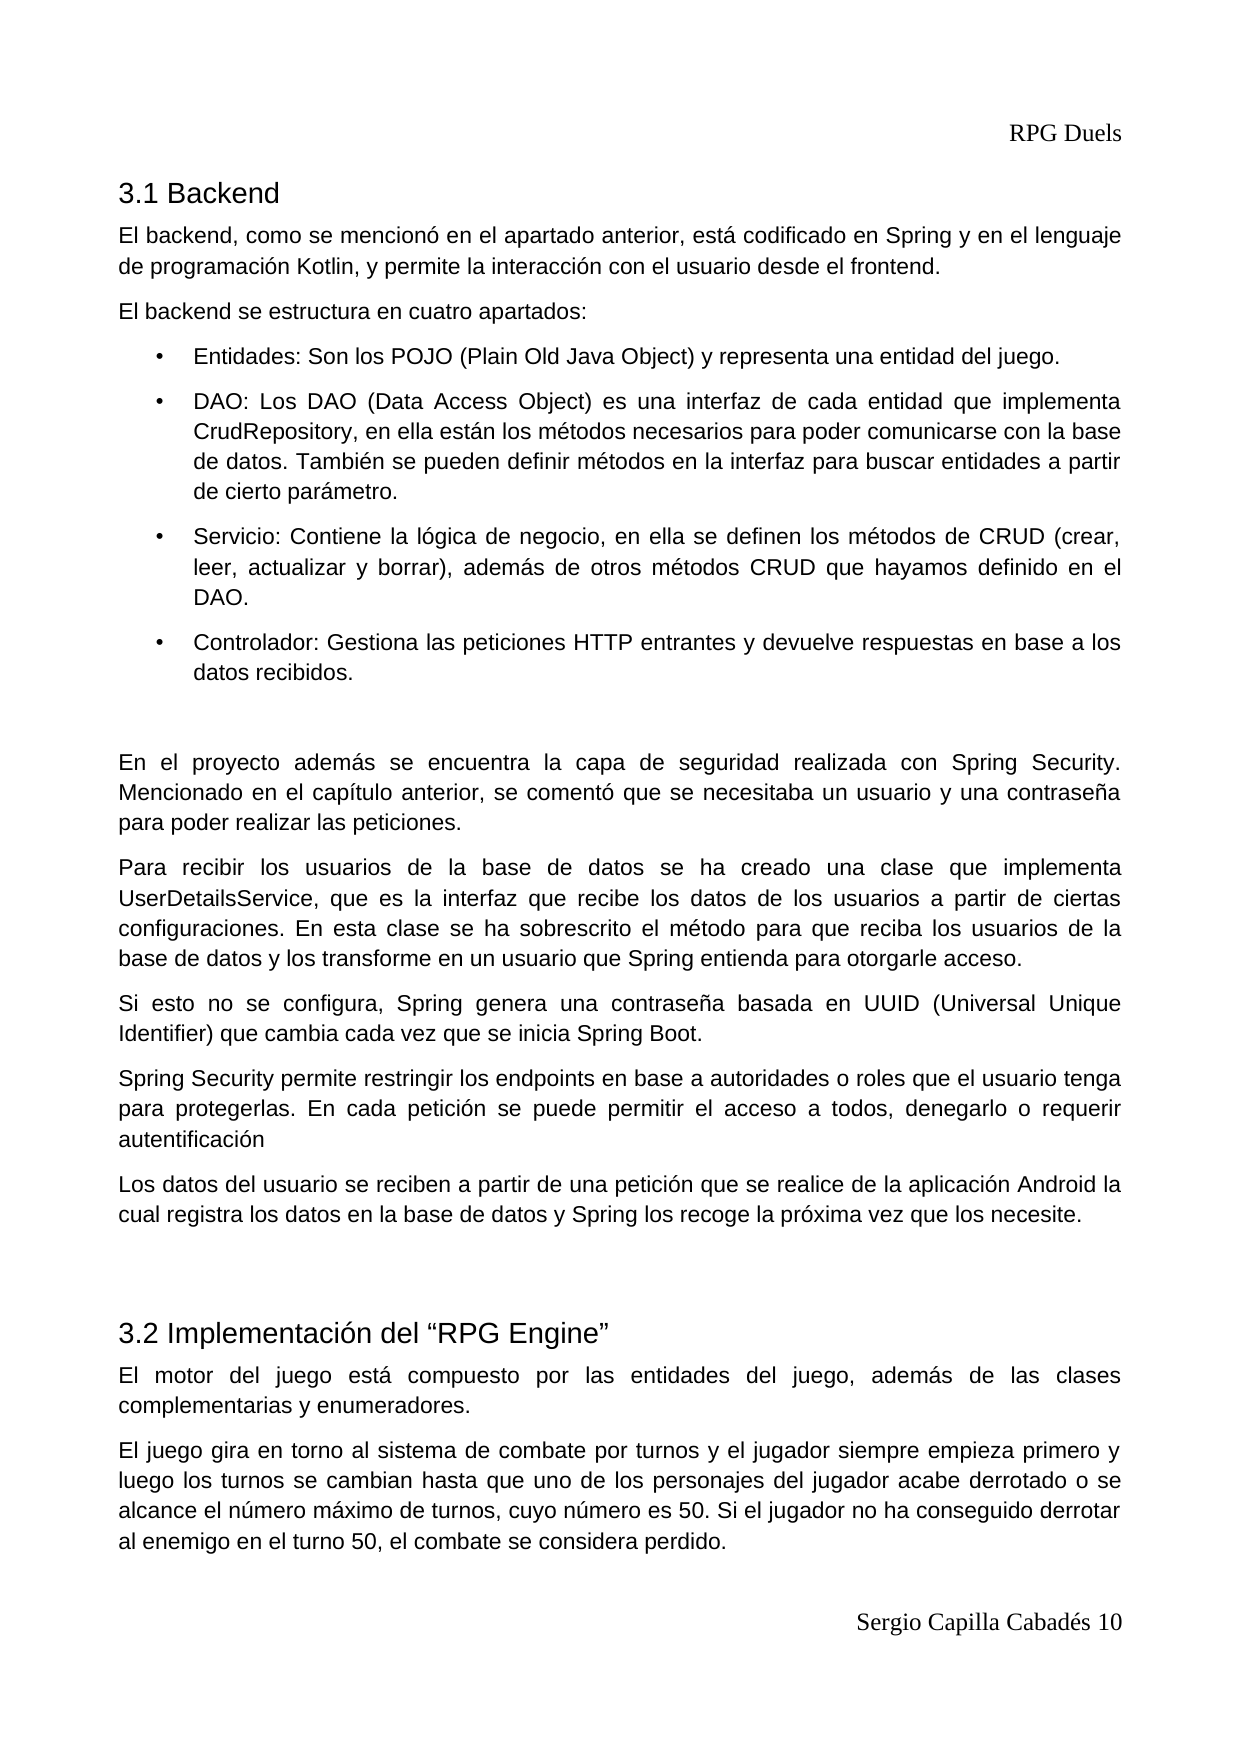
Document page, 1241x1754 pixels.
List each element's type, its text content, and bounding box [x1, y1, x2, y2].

text El backend, como se mencionó en el apartado anterior, está codificado en Spring y en el lenguaje de programación Kotlin, y permite la interacción con el usuario desde el frontend. [118, 222, 1122, 279]
text Spring Security permite restringir los endpoints en base a autoridades o roles que el usuario tenga para protegerlas. En cada petición se puede permitir el acceso a todos, denegarlo o requerir autentificación [118, 1065, 1122, 1152]
text Para recibir los usuarios de la base de datos se ha creado una clase que implementa UserDetailsService, que es la interfaz que recibe los datos de los usuarios a partir de ciertas configuraciones. En esta clase se ha sobrescrito el método para que reciba los usuarios de la base de datos y los transforme en un usuario que Spring entienda para otorgarle acceso. [118, 854, 1122, 971]
text El motor del juego está compuesto por las entidades del juego, además de las clases complementarias y enumeradores. [118, 1362, 1122, 1418]
list Entidades: Son los POJO (Plain Old Java Object) y representa una entidad del juego. [156, 343, 1122, 369]
text El backend se estructura en cuatro apartados: [118, 298, 1122, 324]
text 3.2 Implementación del “RPG Engine” [118, 1316, 1122, 1349]
text Si esto no se configura, Spring genera una contraseña basada en UUID (Universal Unique Identifier) que cambia cada vez que se inicia Spring Boot. [118, 990, 1122, 1046]
text El juego gira en torno al sistema de combate por turnos y el jugador siempre empieza primero y luego los turnos se cambian hasta que uno de los personajes del jugador acabe derrotado o se alcance el número máximo de turnos, cuyo número es 50. Si el jugador no ha conseguido derrotar al enemigo en el turno 50, el combate se considera perdido. [118, 1437, 1122, 1554]
text 3.1 Backend [118, 176, 1122, 210]
list Controlador: Gestiona las peticiones HTTP entrantes y devuelve respuestas en base a los datos recibidos. [156, 629, 1122, 685]
text En el proyecto además se encuentra la capa de seguridad realizada con Spring Security. Mencionado en el capítulo anterior, se comentó que se necesitaba un usuario y una contraseña para poder realizar las peticiones. [118, 749, 1122, 836]
text Los datos del usuario se reciben a partir de una petición que se realice de la aplicación Android la cual registra los datos en la base de datos y Spring los recoge la próxima vez que los necesite. [118, 1171, 1122, 1227]
list DAO: Los DAO (Data Access Object) es una interfaz de cada entidad que implementa CrudRepository, en ella están los métodos necesarios para poder comunicarse con la base de datos. También se pueden definir métodos en la interfaz para buscar entidades a partir de cierto parámetro. [156, 388, 1122, 504]
list Servicio: Contiene la lógica de negocio, en ella se definen los métodos de CRUD (crear, leer, actualizar y borrar), además de otros métodos CRUD que hayamos definido en el DAO. [156, 523, 1122, 610]
